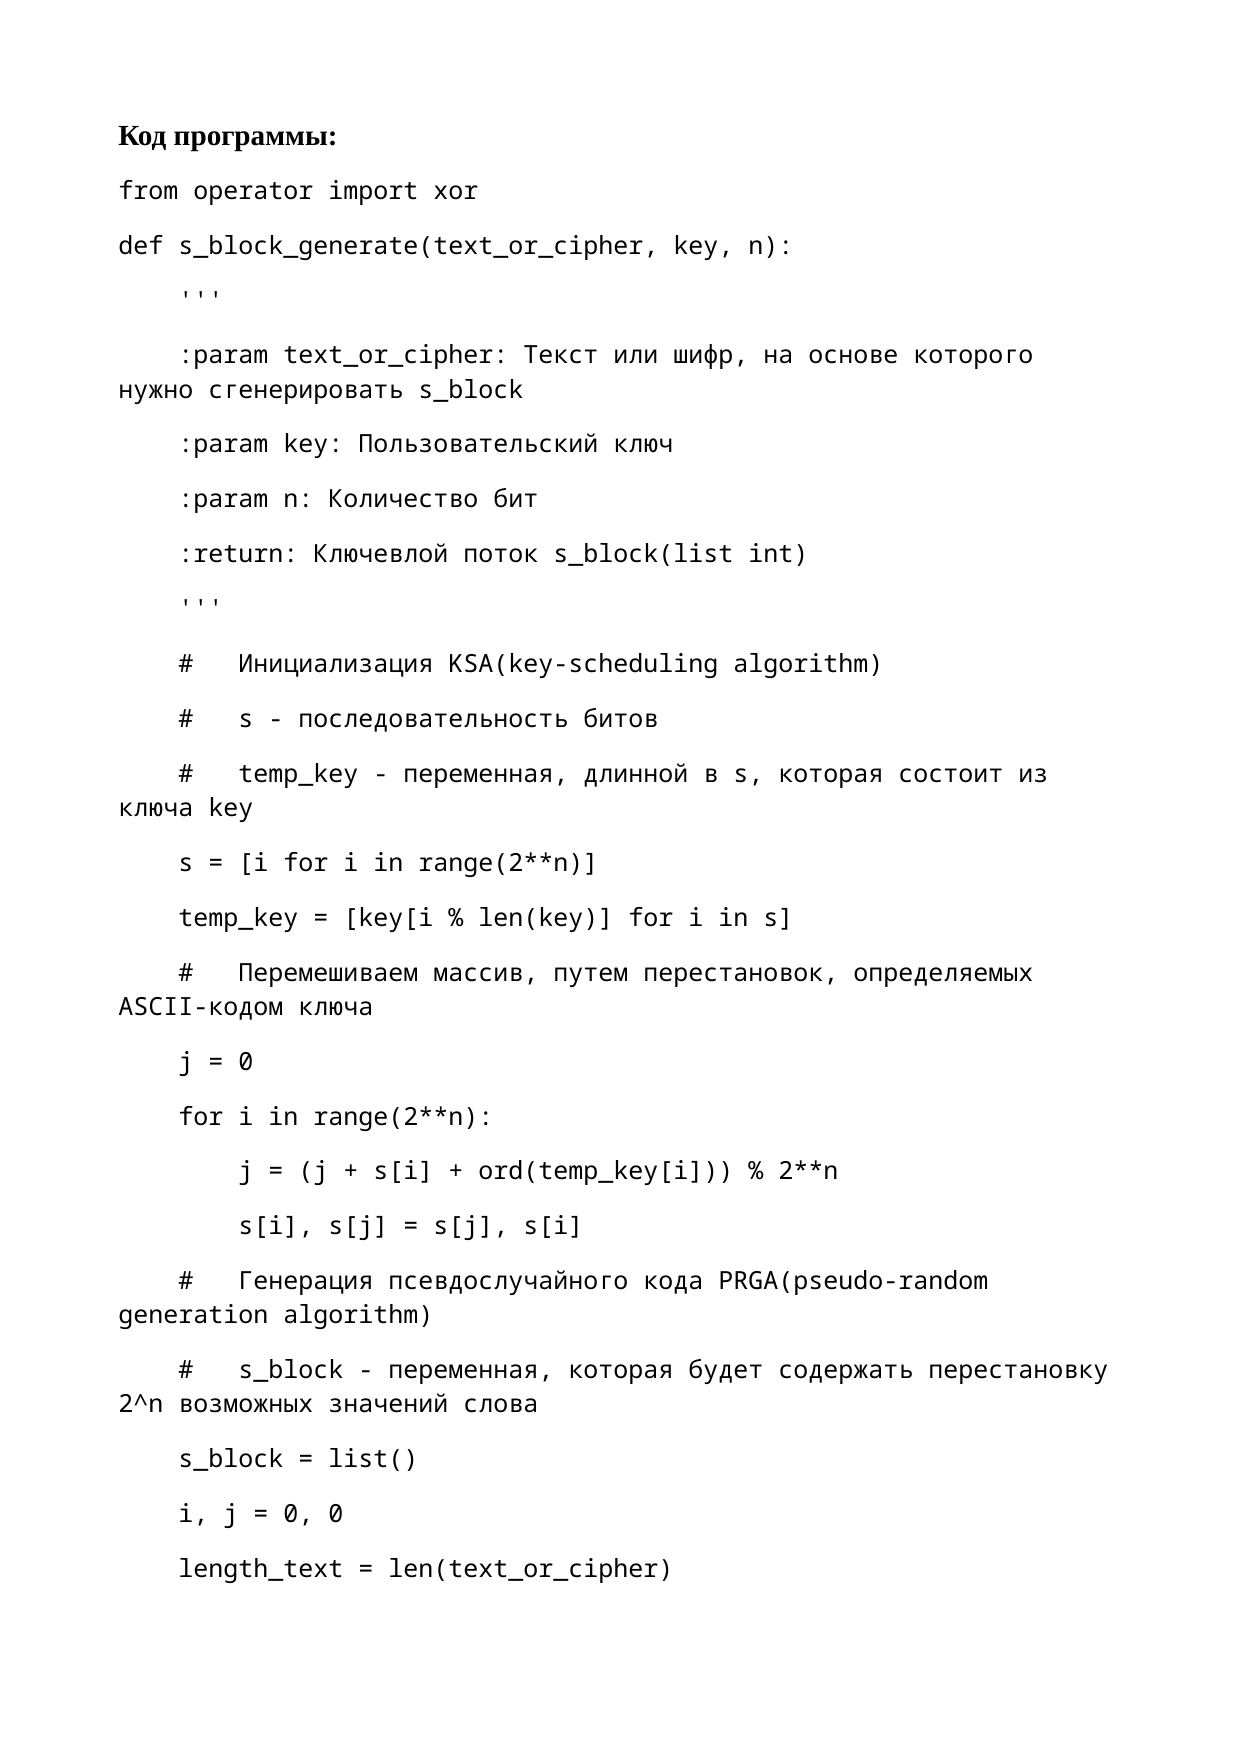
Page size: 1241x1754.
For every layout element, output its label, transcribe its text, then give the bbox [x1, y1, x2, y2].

text # s_block - переменная, которая будет содержать перестановку 2^n возможных значений слова [118, 1352, 1122, 1420]
text s = [i for i in range(2**n)] [118, 844, 1122, 878]
text :return: Ключевлой поток s_block(list int) [118, 536, 1122, 570]
text # Инициализация KSA(key-scheduling algorithm) [118, 646, 1122, 680]
text length_text = len(text_or_cipher) [118, 1551, 1122, 1584]
text :param key: Пользовательский ключ [118, 426, 1122, 460]
text def s_block_generate(text_or_cipher, key, n): [118, 227, 1122, 261]
text # temp_key - переменная, длинной в s, которая состоит из ключа key [118, 756, 1122, 824]
text Код программы: [118, 118, 1122, 152]
text j = (j + s[i] + ord(temp_key[i])) % 2**n [118, 1153, 1122, 1187]
text ''' [118, 282, 1122, 316]
text s_block = list() [118, 1441, 1122, 1475]
text from operator import xor [118, 172, 1122, 207]
text for i in range(2**n): [118, 1098, 1122, 1132]
text s[i], s[j] = s[j], s[i] [118, 1208, 1122, 1242]
text temp_key = [key[i % len(key)] for i in s] [118, 899, 1122, 933]
text ''' [118, 591, 1122, 625]
text i, j = 0, 0 [118, 1496, 1122, 1530]
text :param n: Количество бит [118, 481, 1122, 515]
text :param text_or_cipher: Текст или шифр, на основе которого нужно сгенерировать s_block [118, 337, 1122, 405]
text j = 0 [118, 1043, 1122, 1077]
text # Генерация псевдослучайного кода PRGA(pseudo-random generation algorithm) [118, 1263, 1122, 1331]
text # Перемешиваем массив, путем перестановок, определяемых ASCII-кодом ключа [118, 954, 1122, 1022]
text # s - последовательность битов [118, 701, 1122, 735]
